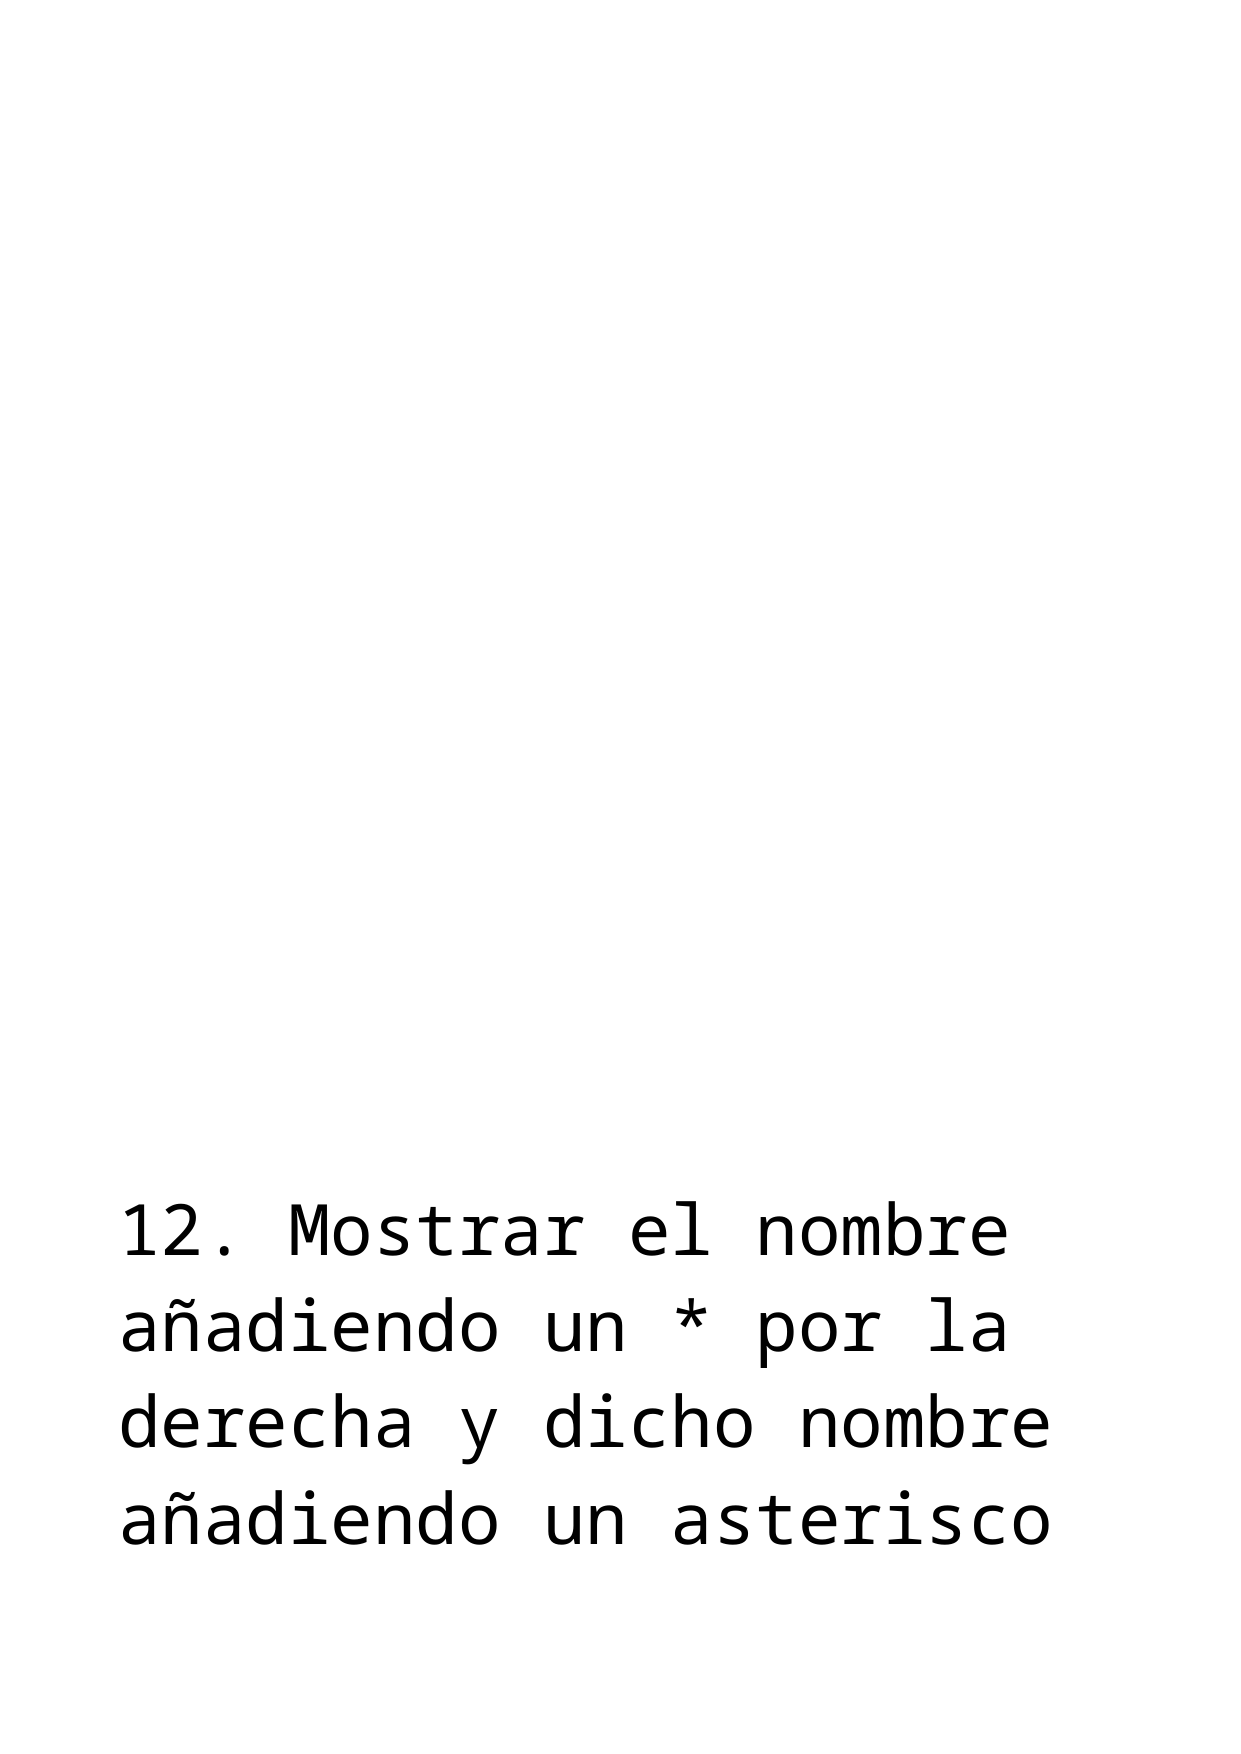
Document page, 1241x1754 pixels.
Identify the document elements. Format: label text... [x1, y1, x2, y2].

text 12. Mostrar el nombre añadiendo un * por la derecha y dicho nombre añadiendo un asterisco [118, 1179, 1122, 1565]
